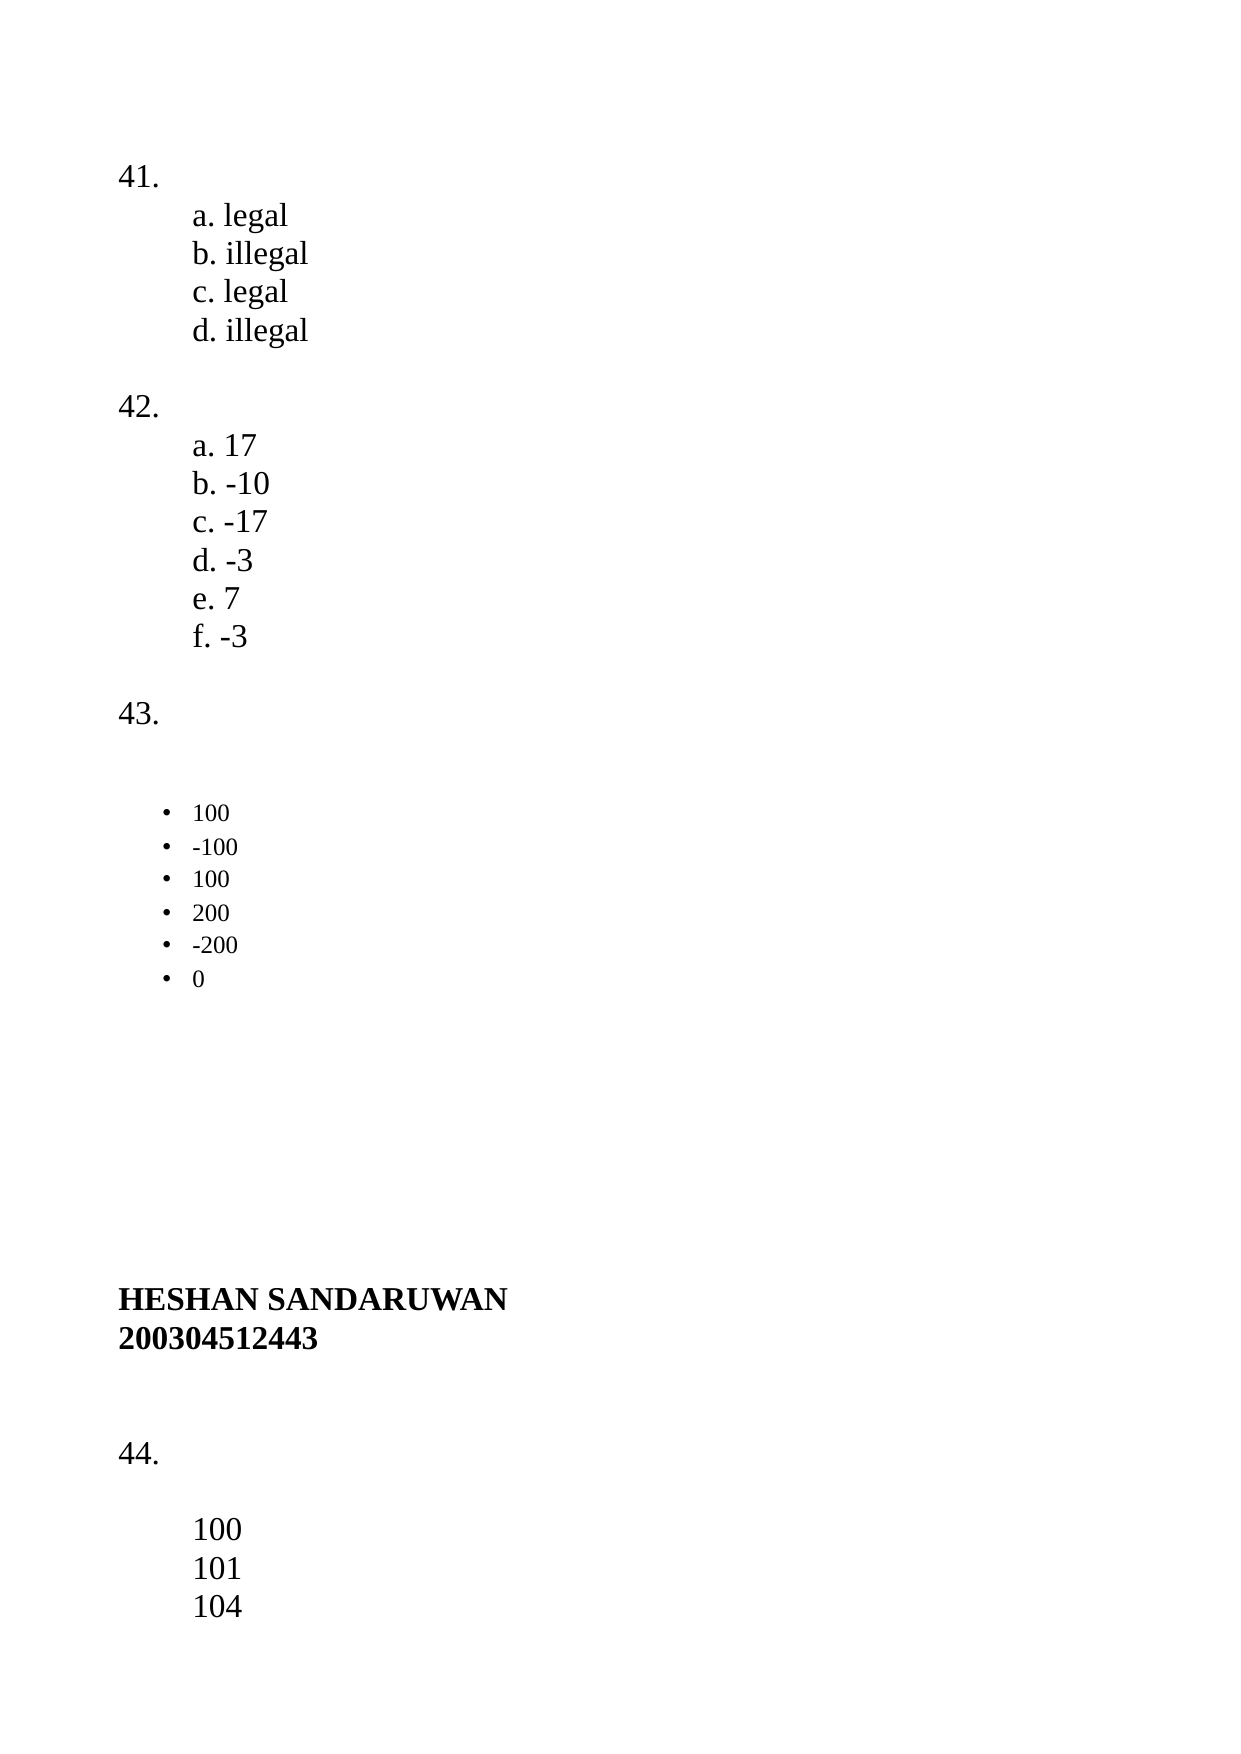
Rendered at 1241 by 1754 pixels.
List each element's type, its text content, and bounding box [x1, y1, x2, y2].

text 43. [118, 693, 1122, 731]
text HESHAN SANDARUWAN [118, 1279, 1122, 1318]
text b. illegal [118, 233, 1122, 271]
text a. 17 [118, 425, 1122, 463]
text f. -3 [118, 616, 1122, 655]
text d. -3 [118, 540, 1122, 578]
text b. -10 [118, 463, 1122, 501]
text c. -17 [118, 501, 1122, 540]
list 100 [162, 864, 1122, 893]
text e. 7 [118, 578, 1122, 616]
text 100 [118, 1509, 1122, 1548]
text 104 [118, 1586, 1122, 1624]
text 42. [118, 386, 1122, 425]
text c. legal [118, 271, 1122, 310]
list 100 [162, 798, 1122, 827]
list -100 [162, 832, 1122, 860]
text 41. [118, 156, 1122, 195]
text 101 [118, 1548, 1122, 1586]
text d. illegal [118, 310, 1122, 348]
text 44. [118, 1433, 1122, 1471]
list 200 [162, 898, 1122, 926]
list -200 [162, 931, 1122, 959]
text a. legal [118, 195, 1122, 233]
text 200304512443 [118, 1318, 1122, 1356]
list 0 [162, 964, 1122, 992]
